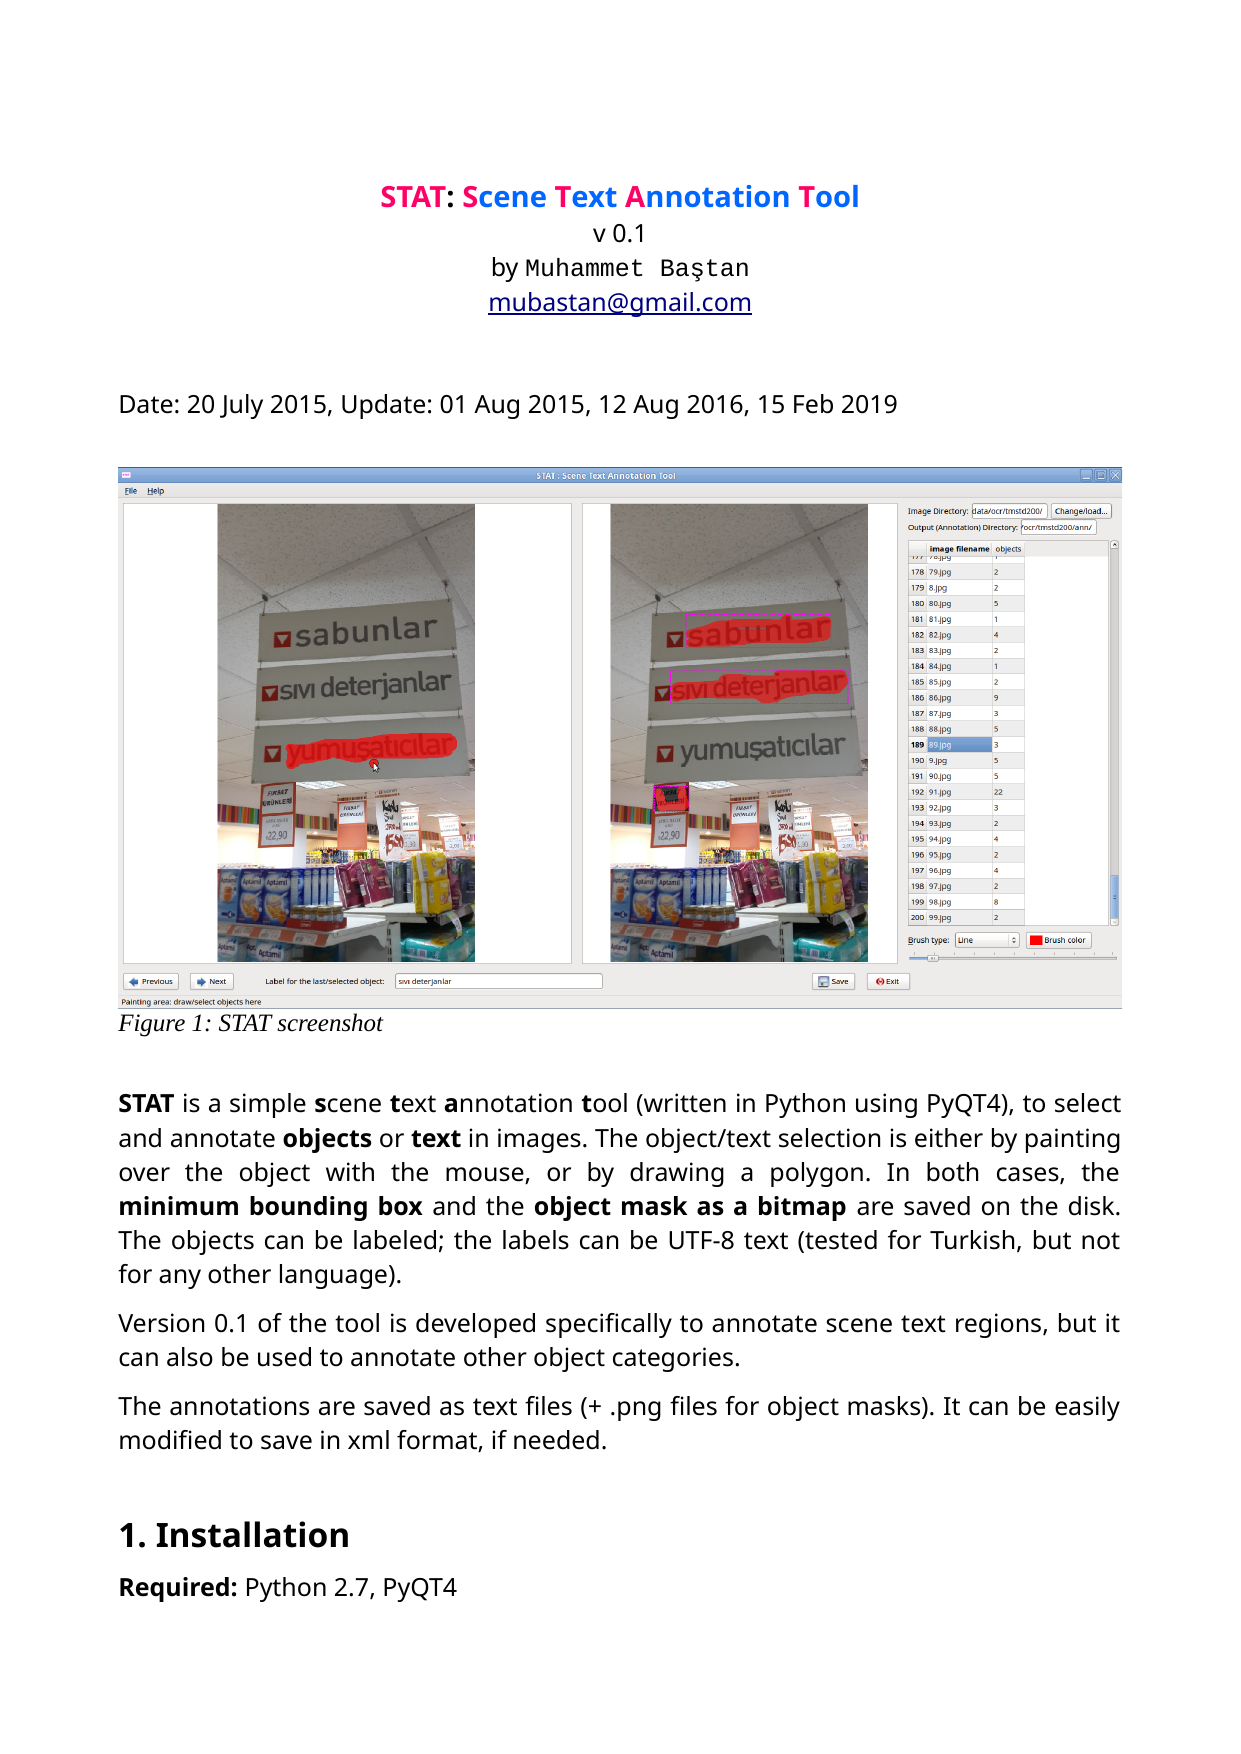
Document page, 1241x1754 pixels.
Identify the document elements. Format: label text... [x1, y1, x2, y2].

text Figure 1: STAT screenshot [118, 1009, 1122, 1037]
subtitle 1. Installation [118, 1512, 1122, 1557]
text mubastan@gmail.com [118, 284, 1122, 318]
text Required: Python 2.7, PyQT4 [118, 1570, 1122, 1604]
text v 0.1 [118, 216, 1122, 250]
text STAT is a simple scene text annotation tool (written in Python using PyQT4), to select and annotate objects or text in images. The object/text selection is either by painting over the object with the mouse, or by drawing a polygon. In both cases, the minimum bounding box and the object mask as a bitmap are saved on the disk. The objects can be labeled; the labels can be UTF-8 text (tested for Turkish, but not for any other language). [118, 1086, 1122, 1291]
text The annotations are saved as text files (+ .png files for object masks). It can be easily modified to save in xml format, if needed. [118, 1389, 1122, 1457]
text Date: 20 July 2015, Update: 01 Aug 2015, 12 Aug 2016, 15 Feb 2019 [118, 387, 1122, 421]
picture [118, 467, 1123, 1009]
text by Muhammet Baştan [118, 250, 1122, 284]
text STAT: Scene Text Annotation Tool [118, 176, 1122, 216]
text Version 0.1 of the tool is developed specifically to annotate scene text regions, but it can also be used to annotate other object categories. [118, 1306, 1122, 1374]
